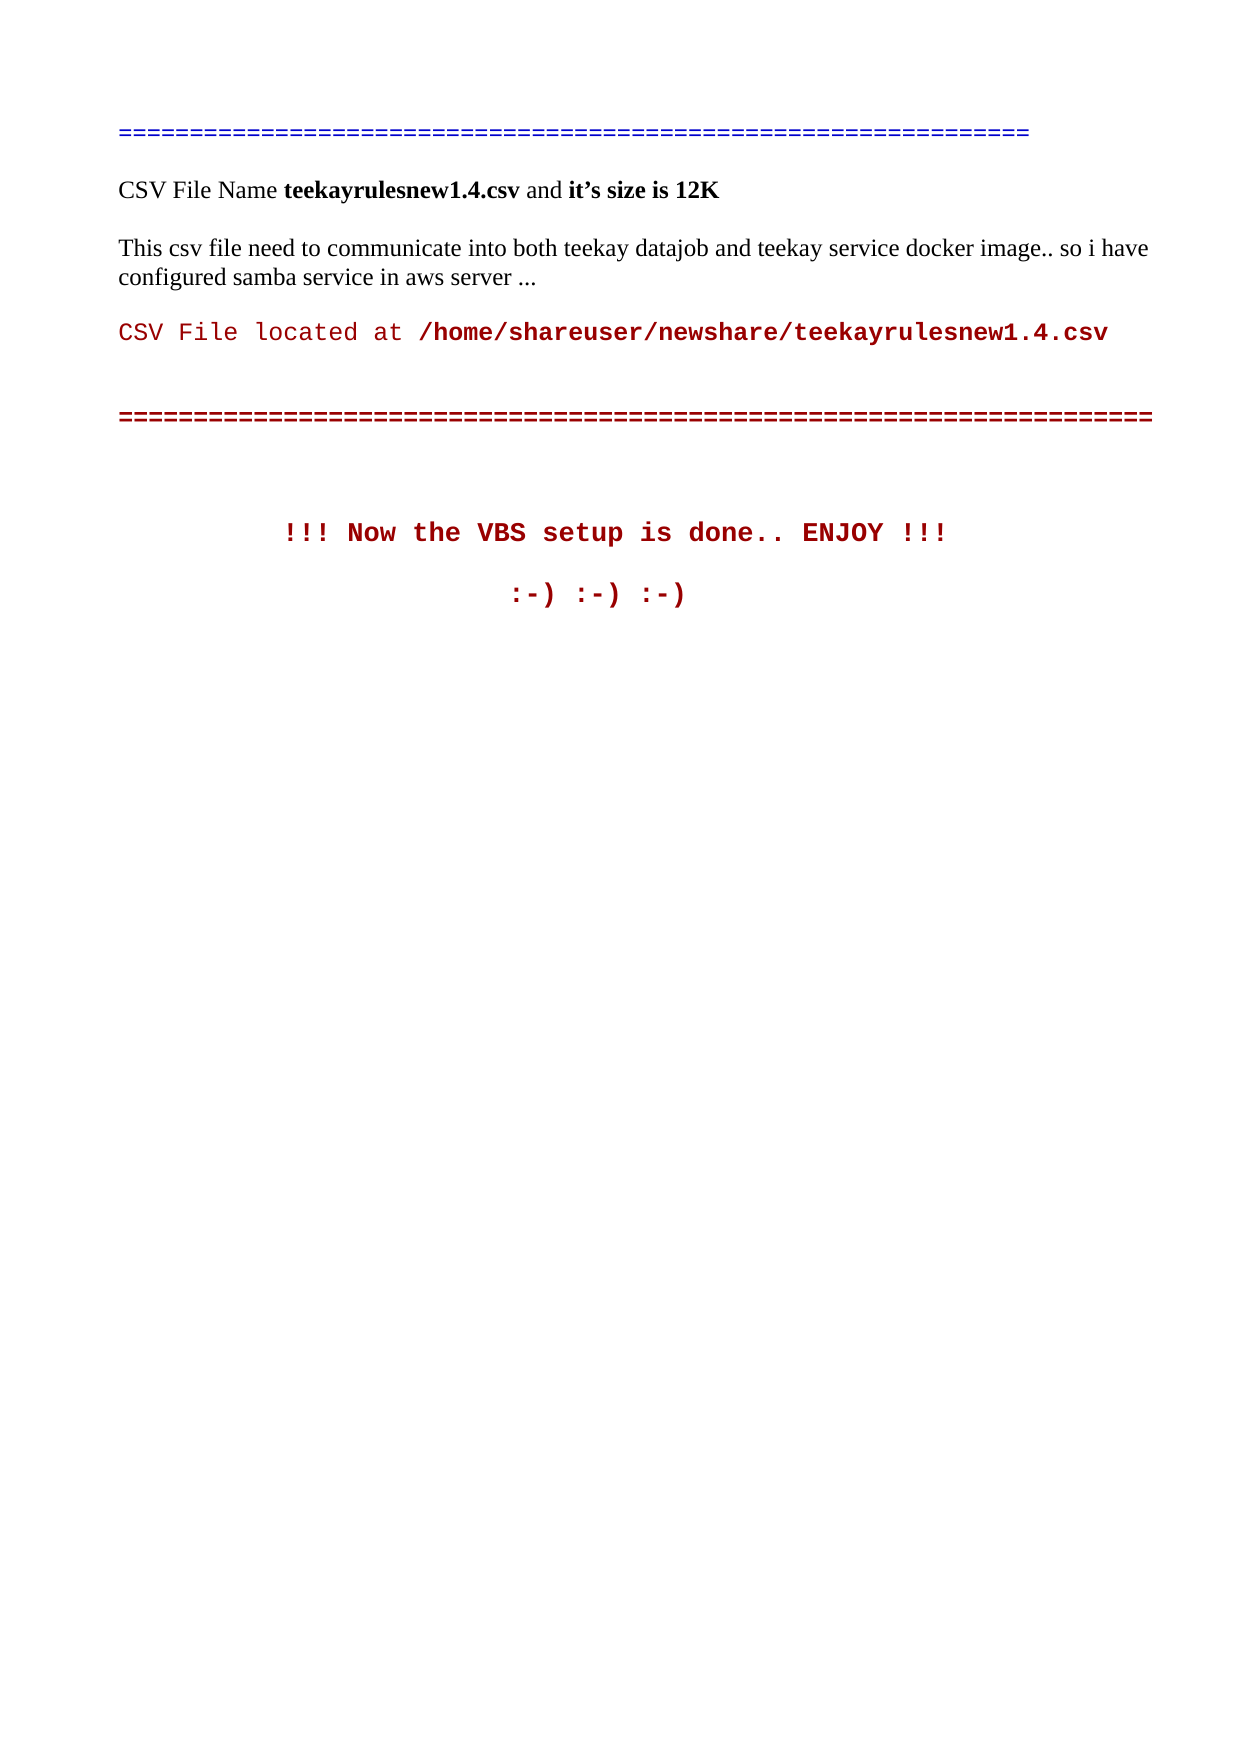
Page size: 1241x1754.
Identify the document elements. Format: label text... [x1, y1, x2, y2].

text ================================================================ [118, 118, 1169, 147]
text CSV File Name teekayrulesnew1.4.csv and it’s size is 12K [118, 176, 1169, 204]
text ===================================================================== [118, 404, 1169, 433]
text This csv file need to communicate into both teekay datajob and teekay service docker image.. so i have configured samba service in aws server ... [118, 233, 1169, 291]
text CSV File located at /home/shareuser/newshare/teekayrulesnew1.4.csv [118, 319, 1169, 348]
text :-) :-) :-) [118, 580, 1169, 611]
text !!! Now the VBS setup is done.. ENJOY !!! [118, 518, 1169, 549]
